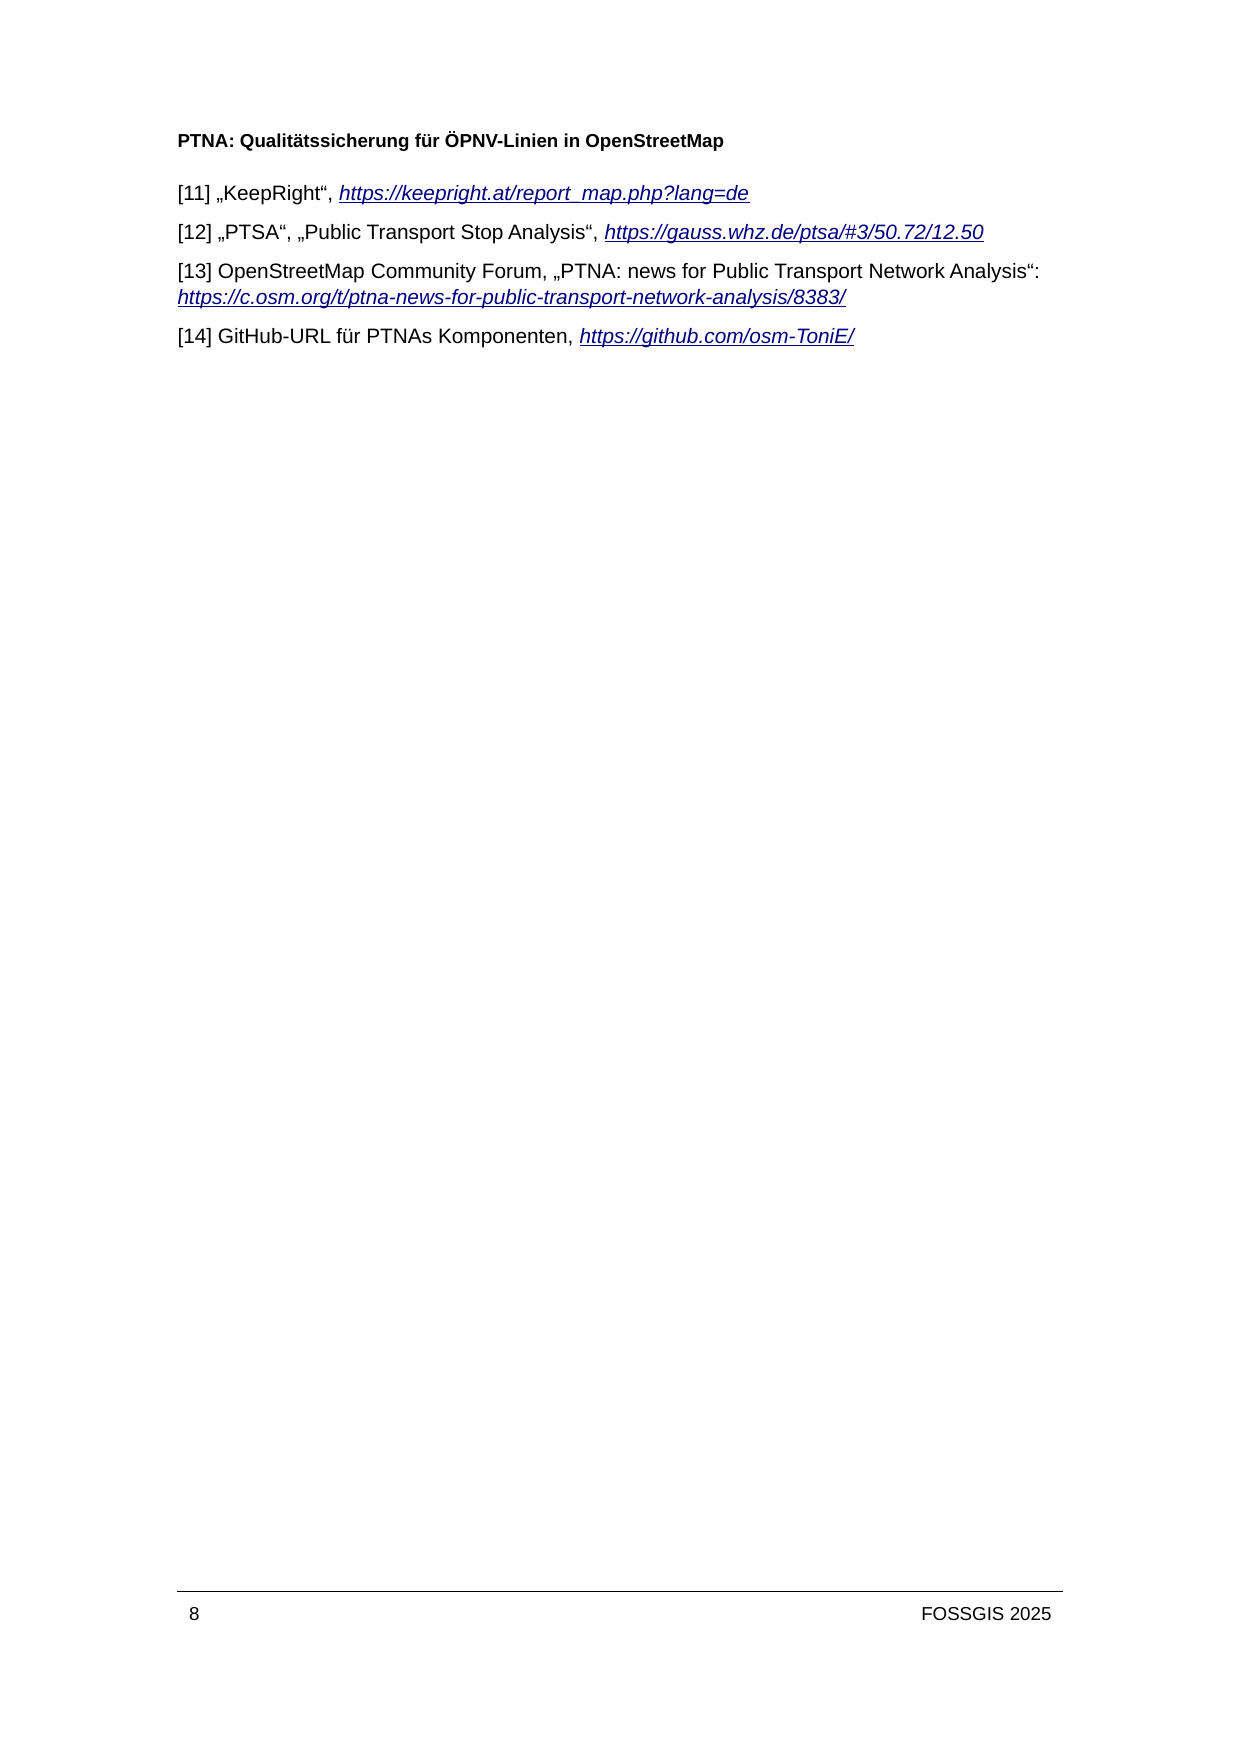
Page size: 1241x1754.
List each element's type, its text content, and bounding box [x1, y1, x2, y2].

text [12] „PTSA“, „Public Transport Stop Analysis“, https://gauss.whz.de/ptsa/#3/50.72/12.50 [177, 220, 1063, 244]
text [13] OpenStreetMap Community Forum, „PTNA: news for Public Transport Network Analysis“: https://c.osm.org/t/ptna-news-for-public-transport-network-analysis/8383/ [177, 259, 1063, 309]
text [14] GitHub-URL für PTNAs Komponenten, https://github.com/osm-ToniE/ [177, 324, 1063, 348]
text [11] „KeepRight“, https://keepright.at/report_map.php?lang=de [177, 181, 1063, 205]
